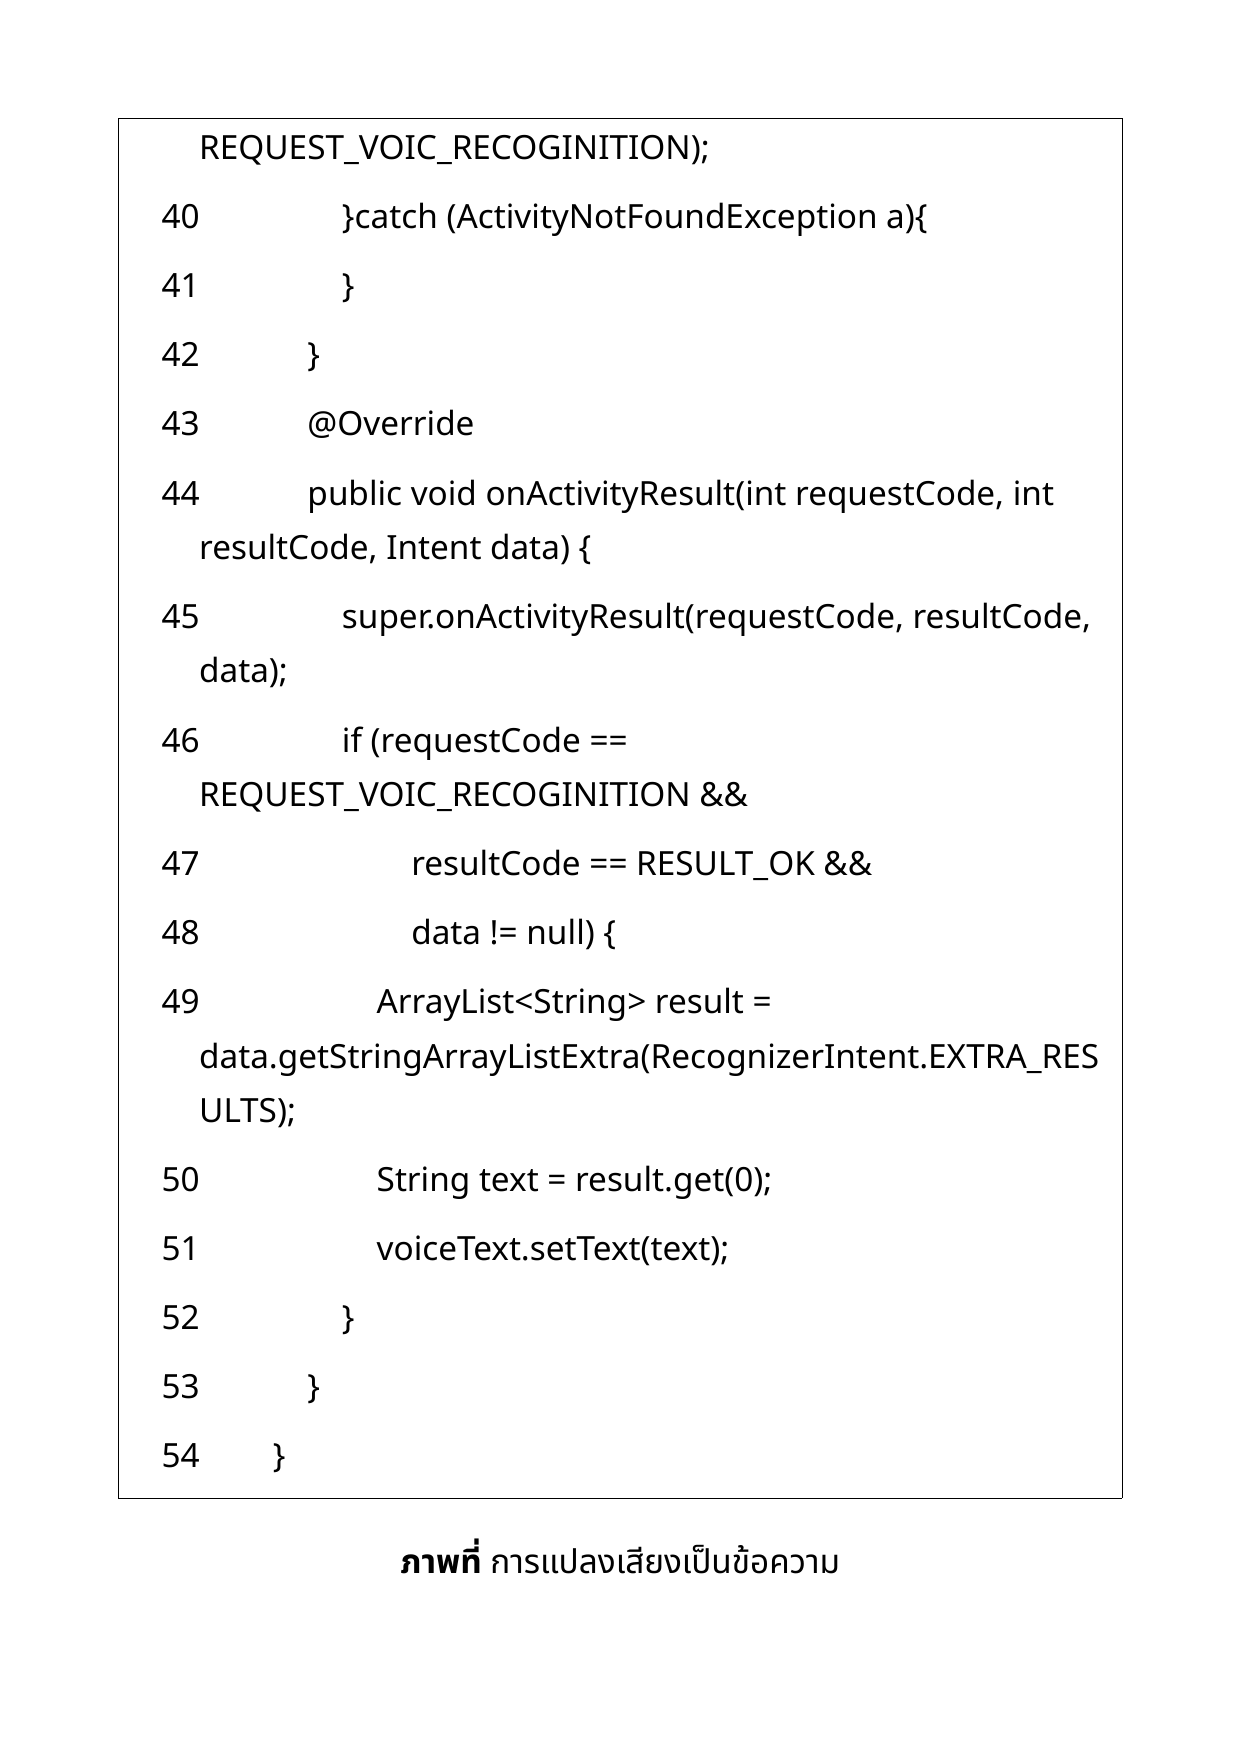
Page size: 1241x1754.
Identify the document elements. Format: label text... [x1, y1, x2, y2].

table_header public class SST_mainFragment extends Fragment { private TextView voiceText; private android.support.design.widget.FloatingActionButton talkButton; private android.support.design.widget.FloatingActionButton resetButton; private final int REQUEST_VOIC_RECOGINITION = 10101; @Override public View onCreateView(LayoutInflater inflater, ViewGroup container, Bundle savedInstanceState) { return inflater.inflate(R.layout.fragment_sst_main, container, false); } @Override public void onViewCreated(View view, @Nullable Bundle savedInstanceState) { super.onViewCreated(view, savedInstanceState); voiceText = (TextView) view.findViewById(R.id.textShow); talkButton = (android.support.design.widget.FloatingActionButton) view.findViewById(R.id.talk_Button); talkButton.setOnClickListener(new View.OnClickListener() { @Override public void onClick(View v) { startSpeechInput(); } }); resetButton = (android.support.design.widget.FloatingActionButton) view.findViewById(R.id.reset_Button); resetButton.setOnClickListener(new View.OnClickListener(){ @Override public void onClick(View v) { voiceText.setText("Show Text"); } }); } public void startSpeechInput(){ Intent intent = new Intent(RecognizerIntent.ACTION_RECOGNIZE_SPEECH); intent.putExtra(RecognizerIntent.EXTRA_LANGUAGE, "th-TH"); intent.putExtra(RecognizerIntent.EXTRA_LANGUAGE_MODEL, RecognizerIntent.LANGUAGE_MODEL_FREE_FORM); intent.putExtra(RecognizerIntent.EXTRA_PROMPT, "พูดที่นี่"); try{ startActivityForResult(intent, REQUEST_VOIC_RECOGINITION); }catch (ActivityNotFoundException a){ } } @Override public void onActivityResult(int requestCode, int resultCode, Intent data) { super.onActivityResult(requestCode, resultCode, data); if (requestCode == REQUEST_VOIC_RECOGINITION && resultCode == RESULT_OK && data != null) { ArrayList<String> result = data.getStringArrayListExtra(RecognizerIntent.EXTRA_RESULTS); String text = result.get(0); voiceText.setText(text); } } } [119, 119, 1122, 1498]
text ภาพที่ การแปลงเสียงเป็นข้อความ [118, 1543, 1122, 1587]
